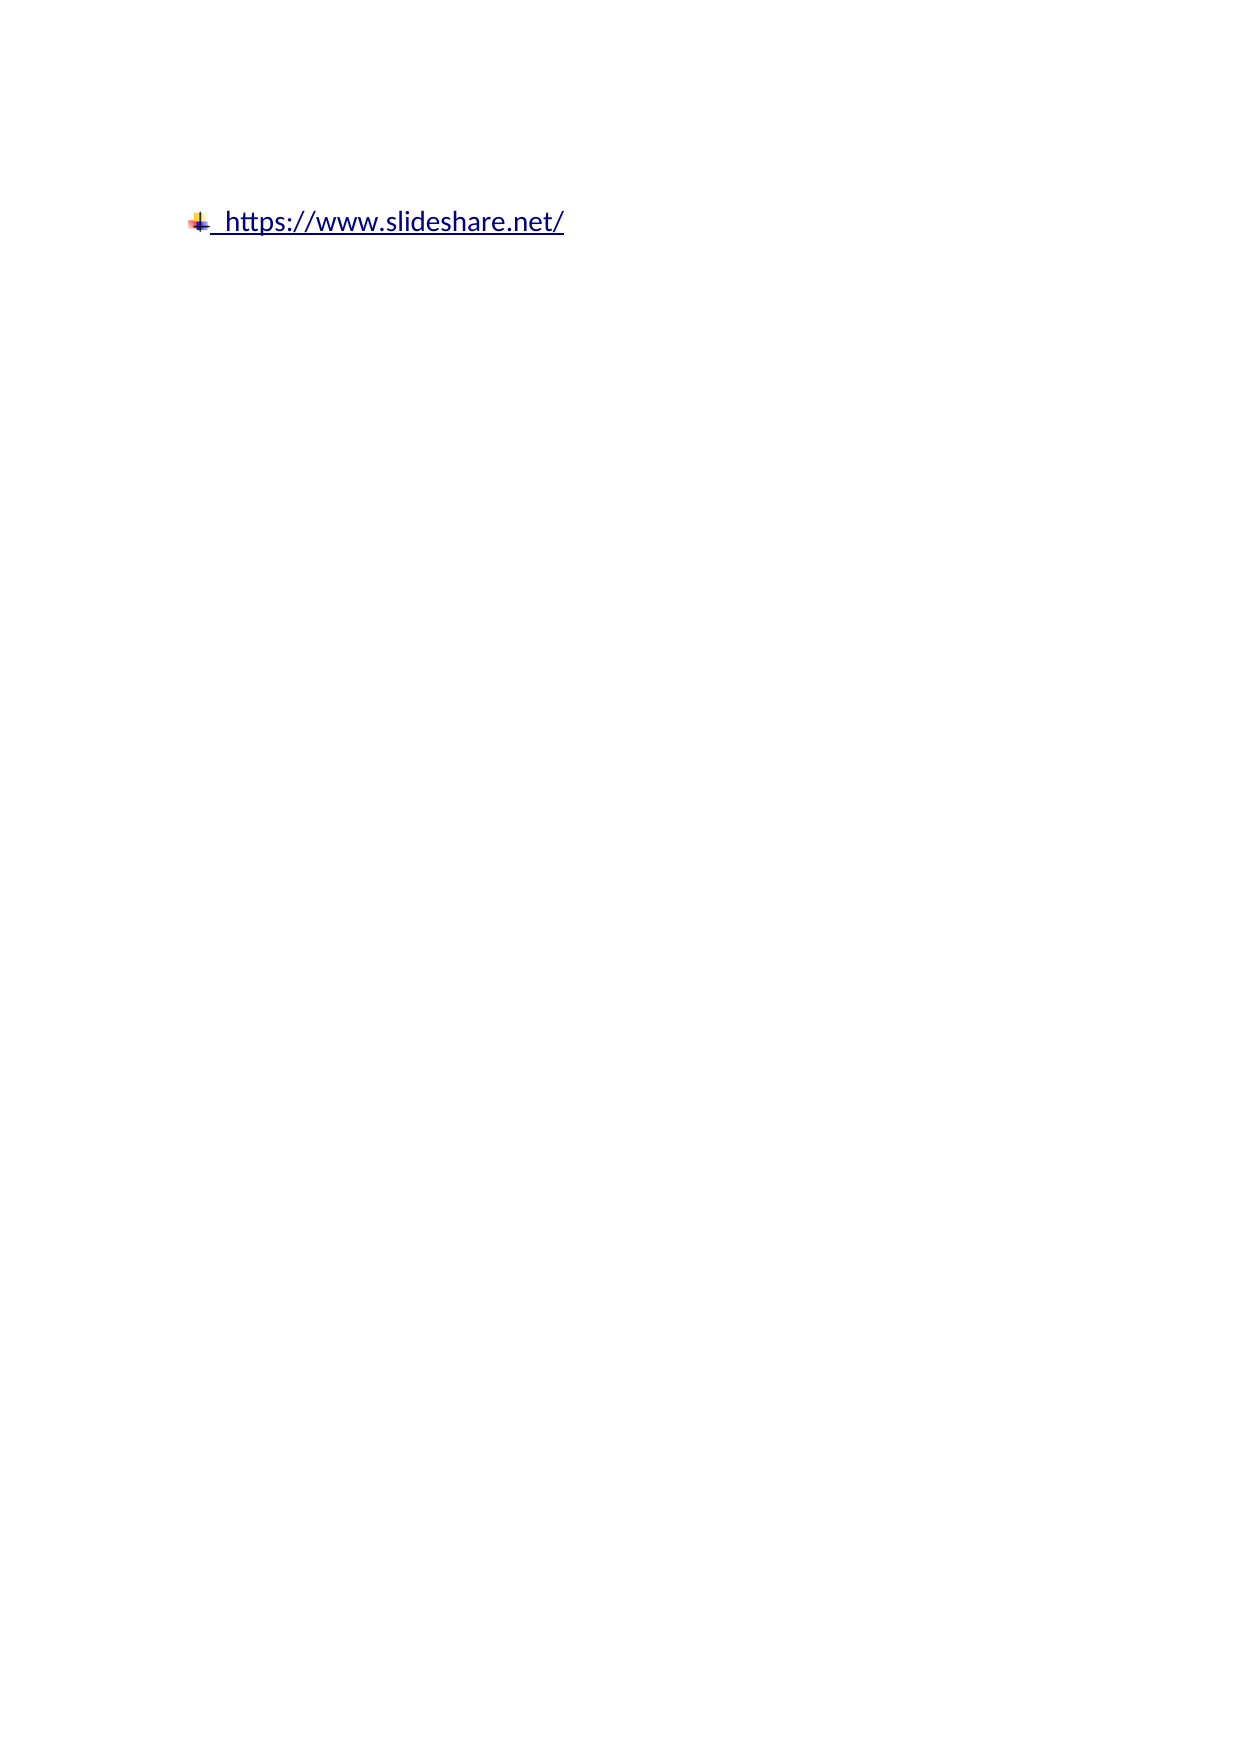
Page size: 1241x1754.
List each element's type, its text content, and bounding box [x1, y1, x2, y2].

list https://www.slideshare.net/ [187, 203, 1090, 238]
